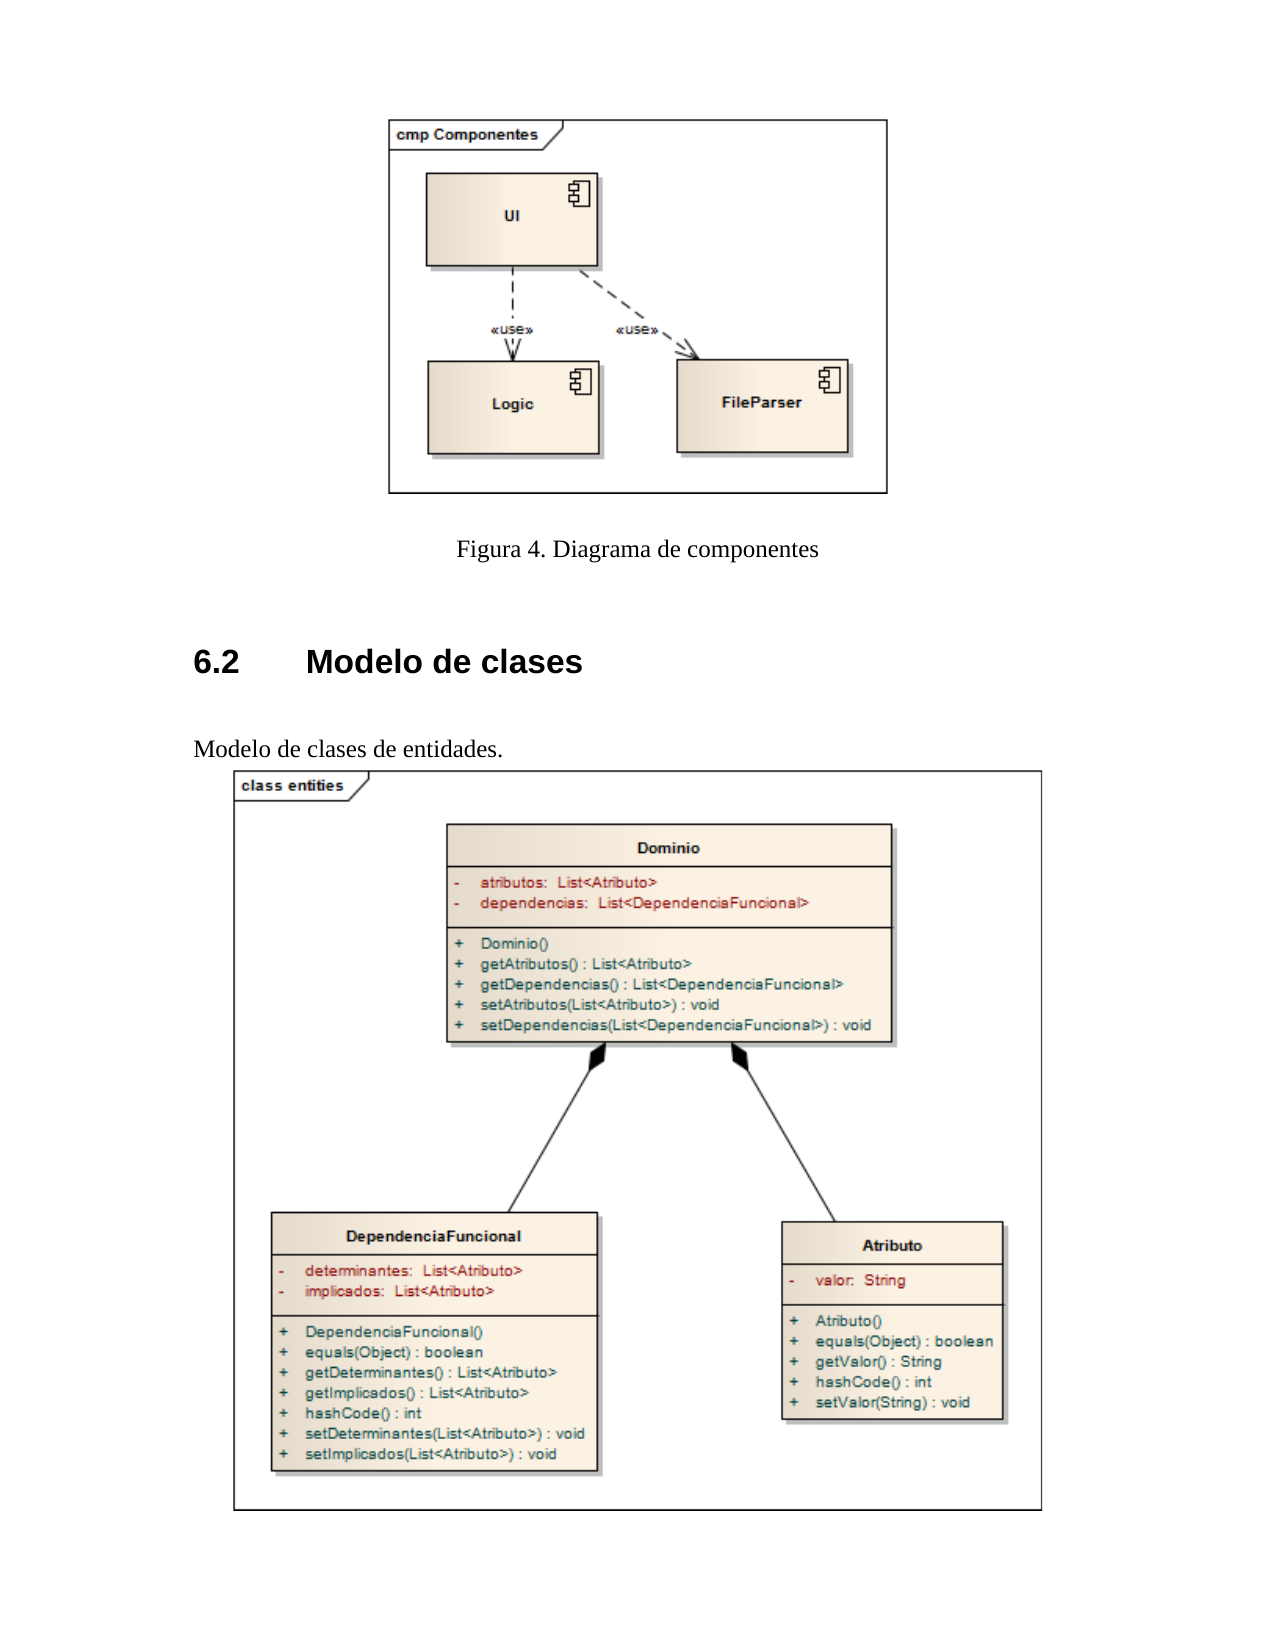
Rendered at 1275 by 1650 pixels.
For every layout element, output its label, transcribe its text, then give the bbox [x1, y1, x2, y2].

picture [232, 769, 1043, 1511]
subtitle Modelo de clases [193, 642, 1157, 681]
text Modelo de clases de entidades. [118, 734, 1157, 763]
text Figura 4. Diagrama de componentes [118, 534, 1157, 563]
picture [387, 118, 888, 494]
